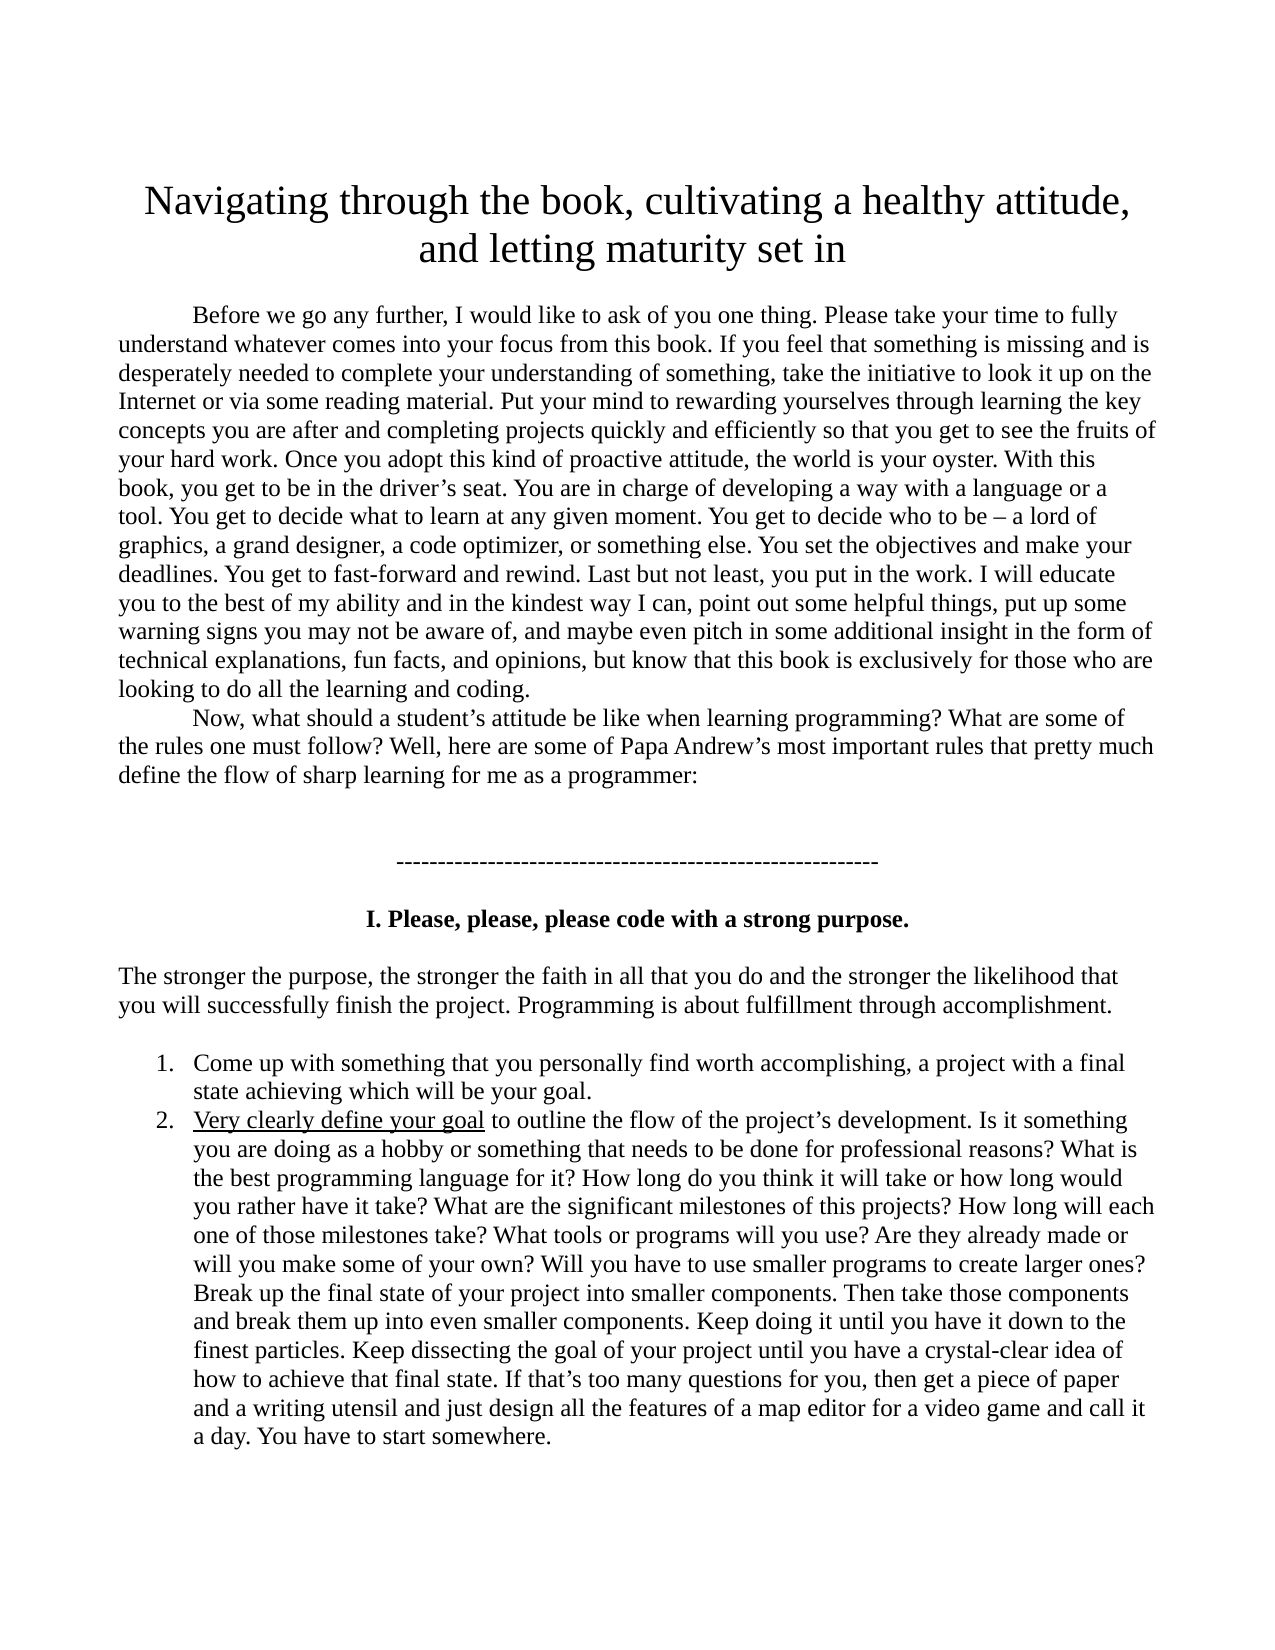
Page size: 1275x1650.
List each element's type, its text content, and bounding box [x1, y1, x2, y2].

list Come up with something that you personally find worth accomplishing, a project with a final state achieving which will be your goal. [156, 1048, 1157, 1105]
text The stronger the purpose, the stronger the faith in all that you do and the stronger the likelihood that you will successfully finish the project. Programming is about fulfillment through accomplishment. [118, 961, 1157, 1019]
text I. Please, please, please code with a strong purpose. [118, 904, 1157, 933]
list Very clearly define your goal to outline the flow of the project’s development. Is it something you are doing as a hobby or something that needs to be done for professional reasons? What is the best programming language for it? How long do you think it will take or how long would you rather have it take? What are the significant milestones of this projects? How long will each one of those milestones take? What tools or programs will you use? Are they already made or will you make some of your own? Will you have to use smaller programs to create larger ones? Break up the final state of your project into smaller components. Then take those components and break them up into even smaller components. Keep doing it until you have it down to the finest particles. Keep dissecting the goal of your project until you have a crystal-clear idea of how to achieve that final state. If that’s too many questions for you, then get a piece of paper and a writing utensil and just design all the features of a map editor for a video game and call it a day. You have to start somewhere. [156, 1105, 1157, 1450]
text ---------------------------------------------------------- [118, 846, 1157, 875]
text Before we go any further, I would like to ask of you one thing. Please take your time to fully understand whatever comes into your focus from this book. If you feel that something is missing and is desperately needed to complete your understanding of something, take the initiative to look it up on the Internet or via some reading material. Put your mind to rewarding yourselves through learning the key concepts you are after and completing projects quickly and efficiently so that you get to see the fruits of your hard work. Once you adopt this kind of proactive attitude, the world is your oyster. With this book, you get to be in the driver’s seat. You are in charge of developing a way with a language or a tool. You get to decide what to learn at any given moment. You get to decide who to be – a lord of graphics, a grand designer, a code optimizer, or something else. You set the objectives and make your deadlines. You get to fast-forward and rewind. Last but not least, you put in the work. I will educate you to the best of my ability and in the kindest way I can, point out some helpful things, put up some warning signs you may not be aware of, and maybe even pitch in some additional insight in the form of technical explanations, fun facts, and opinions, but know that this book is exclusively for those who are looking to do all the learning and coding. [118, 300, 1157, 703]
text Now, what should a student’s attitude be like when learning programming? What are some of the rules one must follow? Well, here are some of Papa Andrew’s most important rules that pretty much define the flow of sharp learning for me as a programmer: [118, 703, 1157, 789]
text Navigating through the book, cultivating a healthy attitude, and letting maturity set in [118, 176, 1157, 271]
